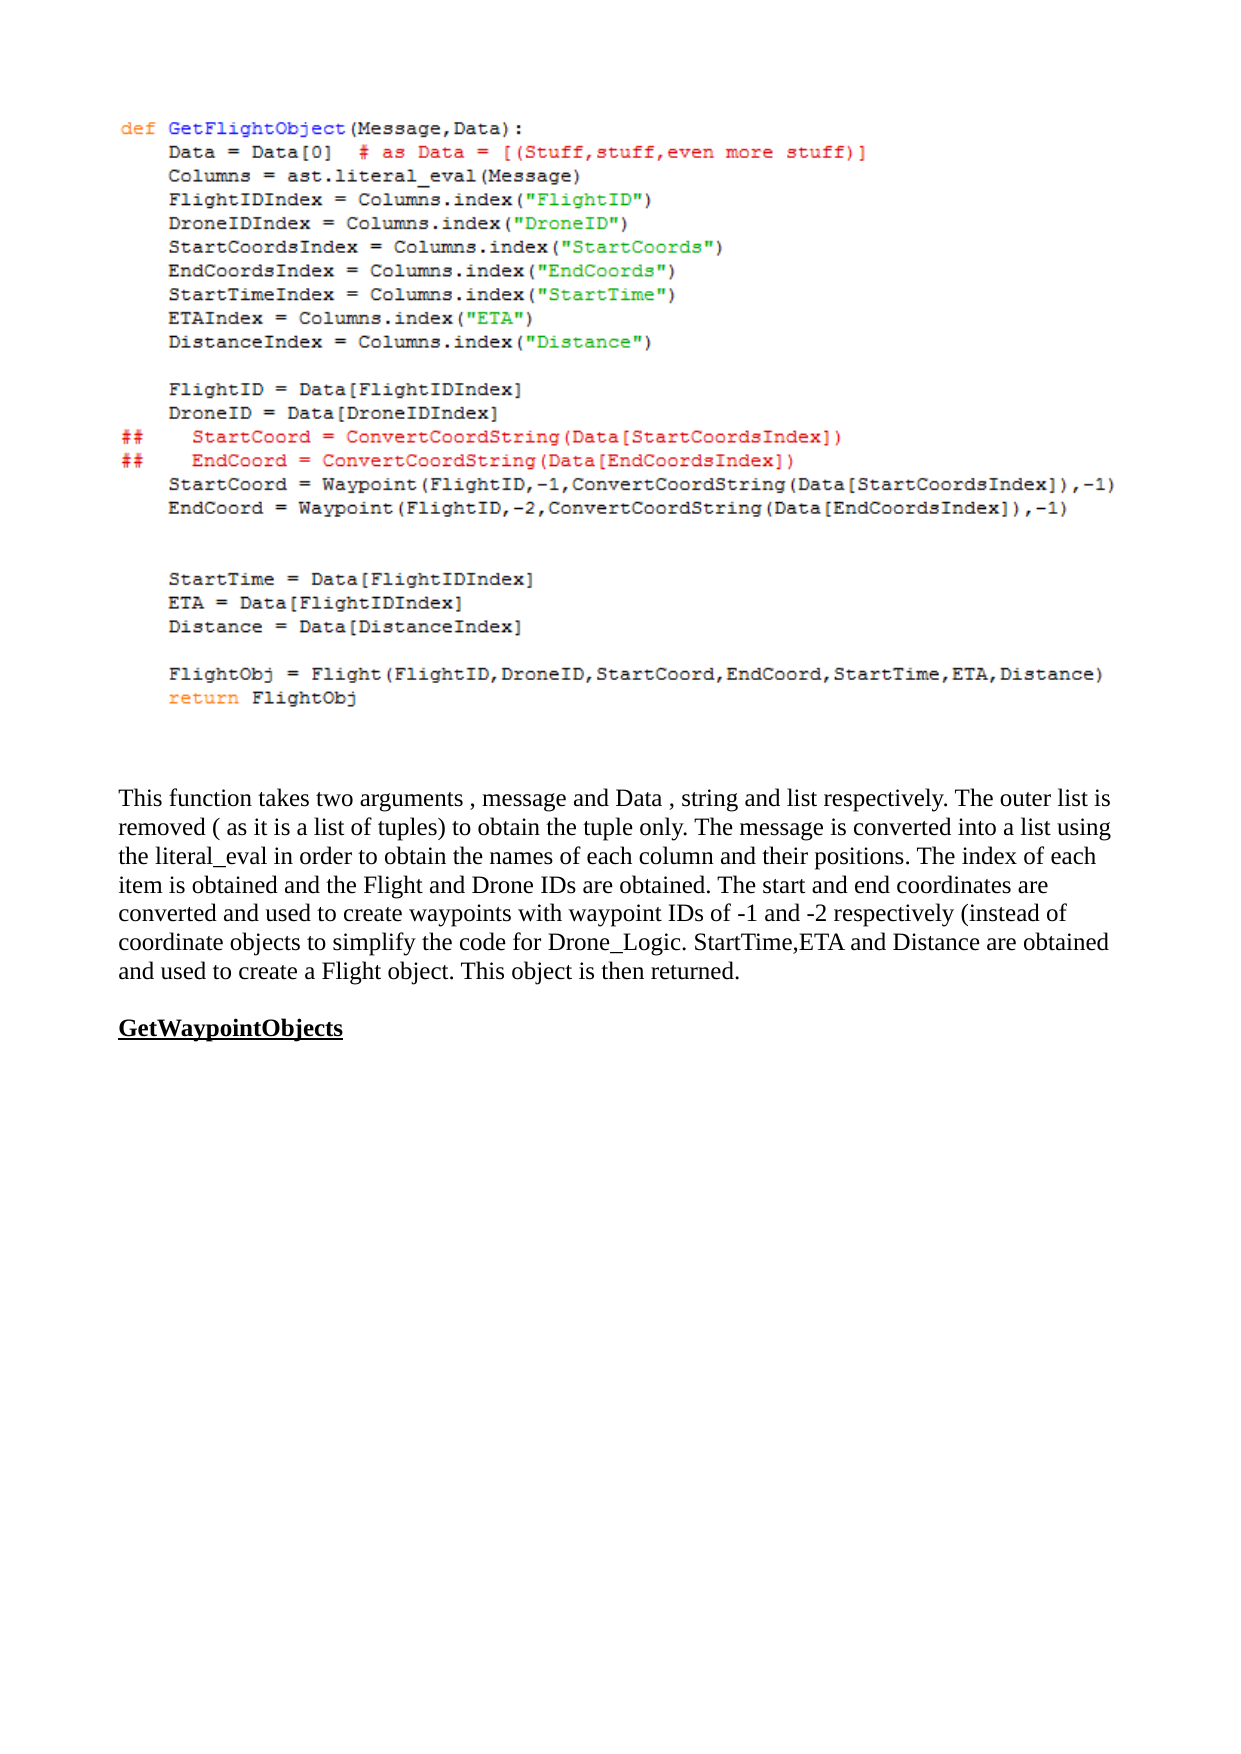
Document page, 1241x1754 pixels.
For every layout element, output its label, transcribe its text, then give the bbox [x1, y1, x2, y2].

picture [118, 118, 1123, 726]
text This function takes two arguments , message and Data , string and list respectively. The outer list is removed ( as it is a list of tuples) to obtain the tuple only. The message is converted into a list using the literal_eval in order to obtain the names of each column and their positions. The index of each item is obtained and the Flight and Drone IDs are obtained. The start and end coordinates are converted and used to create waypoints with waypoint IDs of -1 and -2 respectively (instead of coordinate objects to simplify the code for Drone_Logic. StartTime,ETA and Distance are obtained and used to create a Flight object. This object is then returned. [118, 783, 1122, 985]
text GetWaypointObjects [118, 1013, 1122, 1042]
